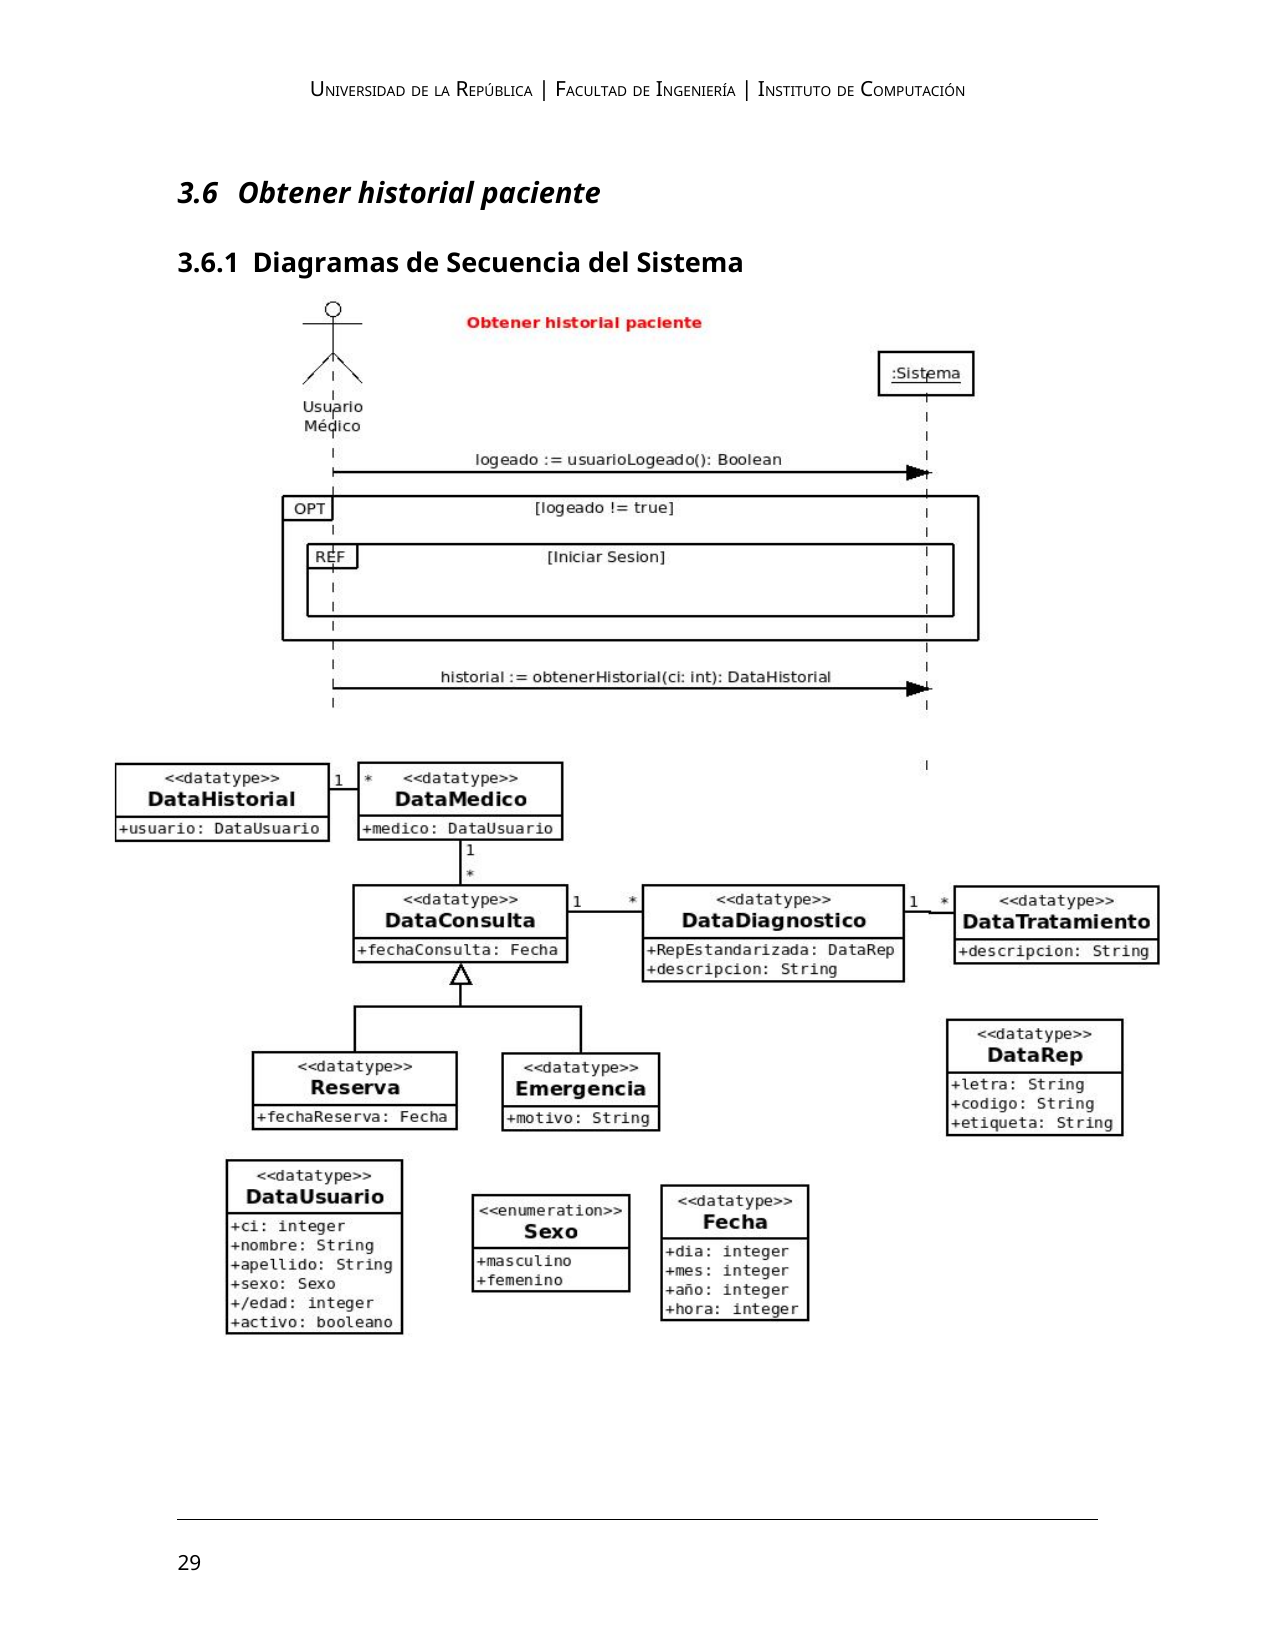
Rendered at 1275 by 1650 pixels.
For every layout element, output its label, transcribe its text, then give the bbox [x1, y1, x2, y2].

picture [114, 286, 1161, 1337]
subtitle Diagramas de Secuencia del Sistema [177, 244, 1098, 281]
subtitle Obtener historial paciente [177, 173, 1098, 212]
